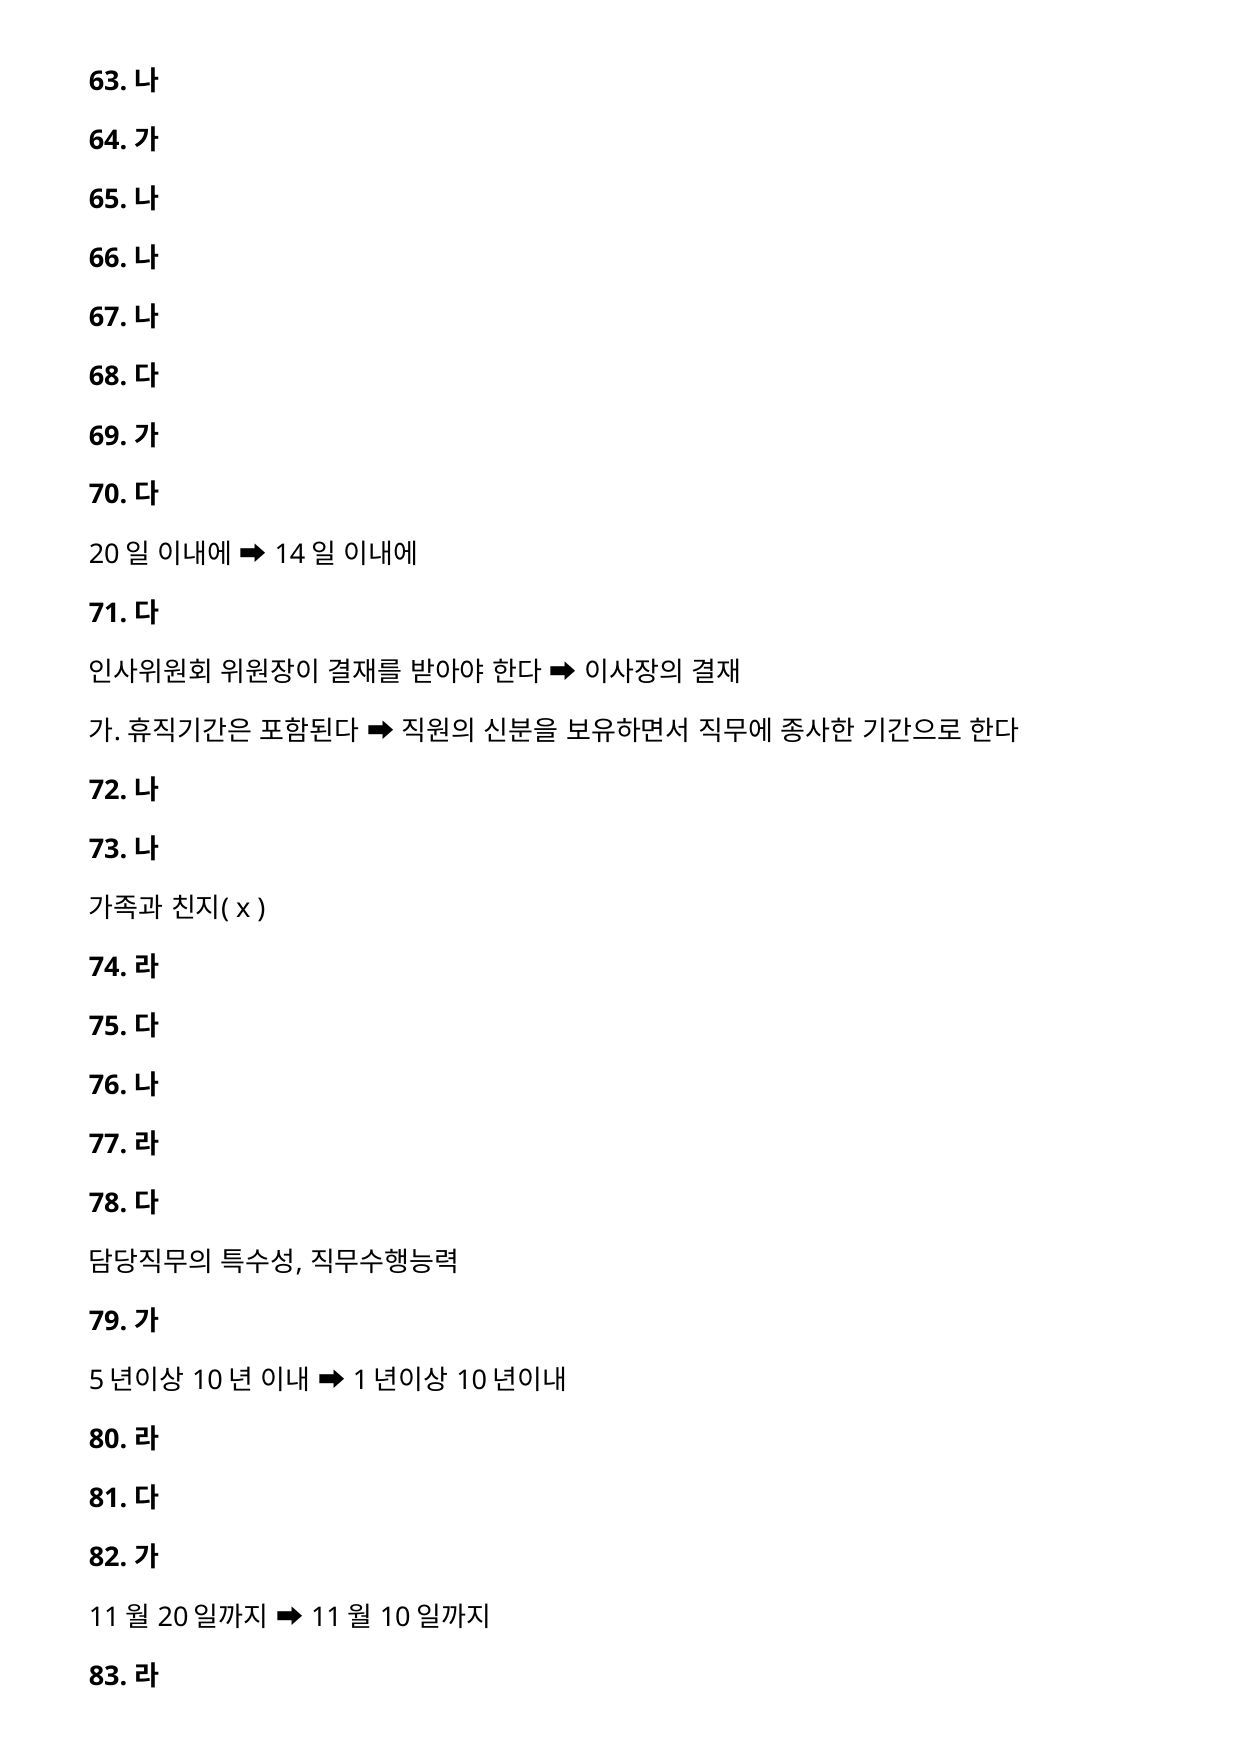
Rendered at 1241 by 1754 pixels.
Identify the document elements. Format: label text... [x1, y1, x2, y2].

text 71. 다 [88, 591, 1152, 630]
text 20일 이내에 ➡ 14일 이내에 [88, 532, 1152, 571]
text 80. 라 [88, 1417, 1152, 1457]
text 담당직무의 특수성, 직무수행능력 [88, 1240, 1152, 1279]
text 75. 다 [88, 1004, 1152, 1043]
text 가. 휴직기간은 포함된다 ➡ 직원의 신분을 보유하면서 직무에 종사한 기간으로 한다 [88, 708, 1152, 748]
text 76. 나 [88, 1063, 1152, 1102]
text 81. 다 [88, 1476, 1152, 1516]
text 79. 가 [88, 1299, 1152, 1338]
text 5년이상 10년 이내 ➡ 1년이상 10년이내 [88, 1358, 1152, 1398]
text 69. 가 [88, 413, 1152, 453]
text 73. 나 [88, 827, 1152, 866]
text 63. 나 [88, 59, 1152, 98]
text 65. 나 [88, 177, 1152, 217]
text 66. 나 [88, 236, 1152, 276]
text 인사위원회 위원장이 결재를 받아야 한다 ➡ 이사장의 결재 [88, 650, 1152, 689]
text 72. 나 [88, 768, 1152, 807]
text 74. 라 [88, 945, 1152, 984]
text 83. 라 [88, 1653, 1152, 1693]
text 64. 가 [88, 118, 1152, 157]
text 가족과 친지( x ) [88, 886, 1152, 925]
text 82. 가 [88, 1535, 1152, 1575]
text 68. 다 [88, 354, 1152, 394]
text 67. 나 [88, 295, 1152, 335]
text 70. 다 [88, 472, 1152, 512]
text 11월 20일까지 ➡ 11월 10일까지 [88, 1594, 1152, 1634]
text 78. 다 [88, 1181, 1152, 1220]
text 77. 라 [88, 1122, 1152, 1161]
